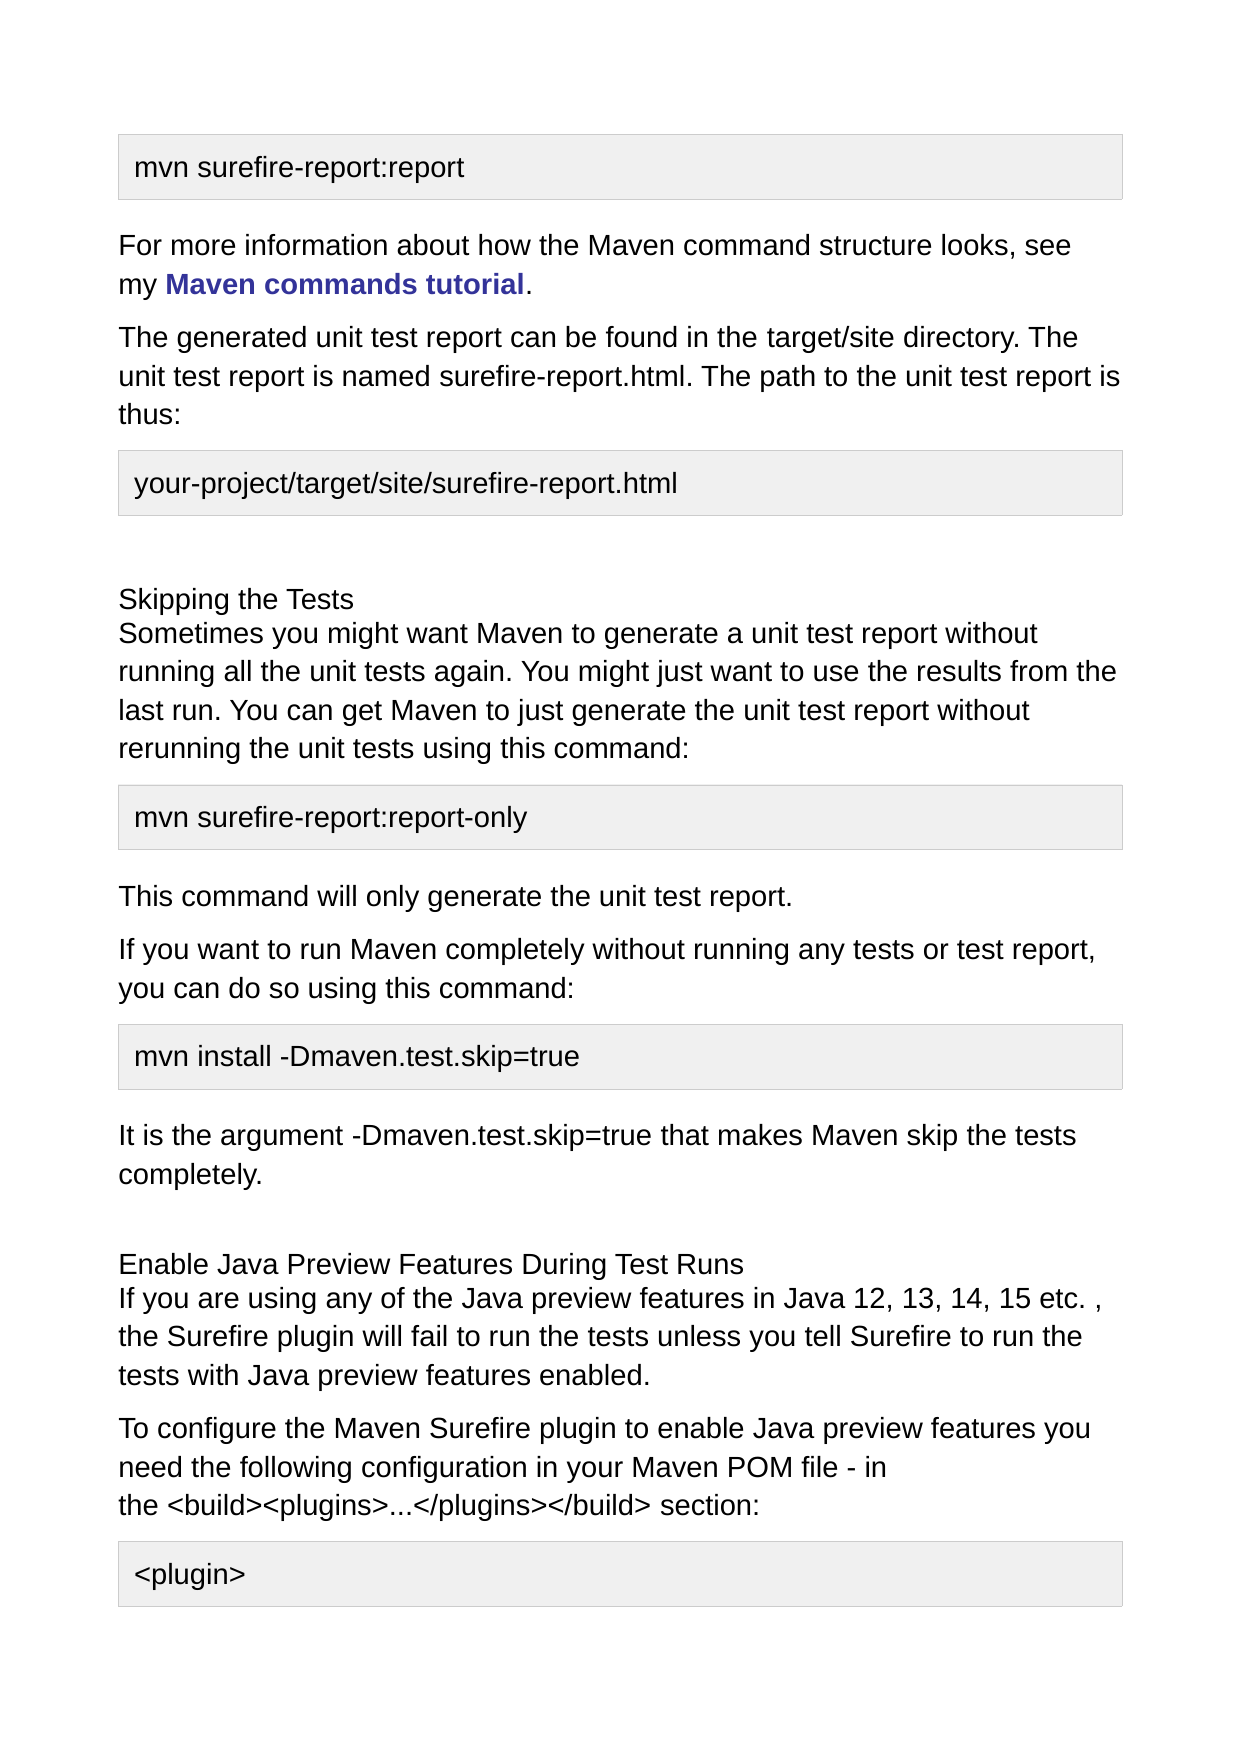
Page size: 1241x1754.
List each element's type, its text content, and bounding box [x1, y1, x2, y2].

text If you are using any of the Java preview features in Java 12, 13, 14, 15 etc. , the Surefire plugin will fail to run the tests unless you tell Surefire to run the tests with Java preview features enabled. [118, 1281, 1122, 1392]
text Sometimes you might want Maven to generate a unit test report without running all the unit tests again. You might just want to use the results from the last run. You can get Maven to just generate the unit test report without rerunning the unit tests using this command: [118, 616, 1122, 765]
text mvn install -Dmaven.test.skip=true [119, 1025, 1122, 1089]
text To configure the Maven Surefire plugin to enable Java preview features you need the following configuration in your Maven POM file - in the <build><plugins>...</plugins></build> section: [118, 1411, 1122, 1522]
text The generated unit test report can be found in the target/site directory. The unit test report is named surefire-report.html. The path to the unit test report is thus: [118, 320, 1122, 431]
text mvn surefire-report:report [119, 135, 1122, 199]
subtitle Enable Java Preview Features During Test Runs [118, 1247, 1122, 1281]
text your-project/target/site/surefire-report.html [119, 451, 1122, 515]
text For more information about how the Maven command structure looks, see my Maven commands tutorial. [118, 228, 1122, 300]
subtitle Skipping the Tests [118, 582, 1122, 616]
text It is the argument -Dmaven.test.skip=true that makes Maven skip the tests completely. [118, 1118, 1122, 1190]
text <plugin> [119, 1542, 1122, 1606]
text If you want to run Maven completely without running any tests or test report, you can do so using this command: [118, 932, 1122, 1004]
text mvn surefire-report:report-only [119, 786, 1122, 849]
text This command will only generate the unit test report. [118, 879, 1122, 912]
